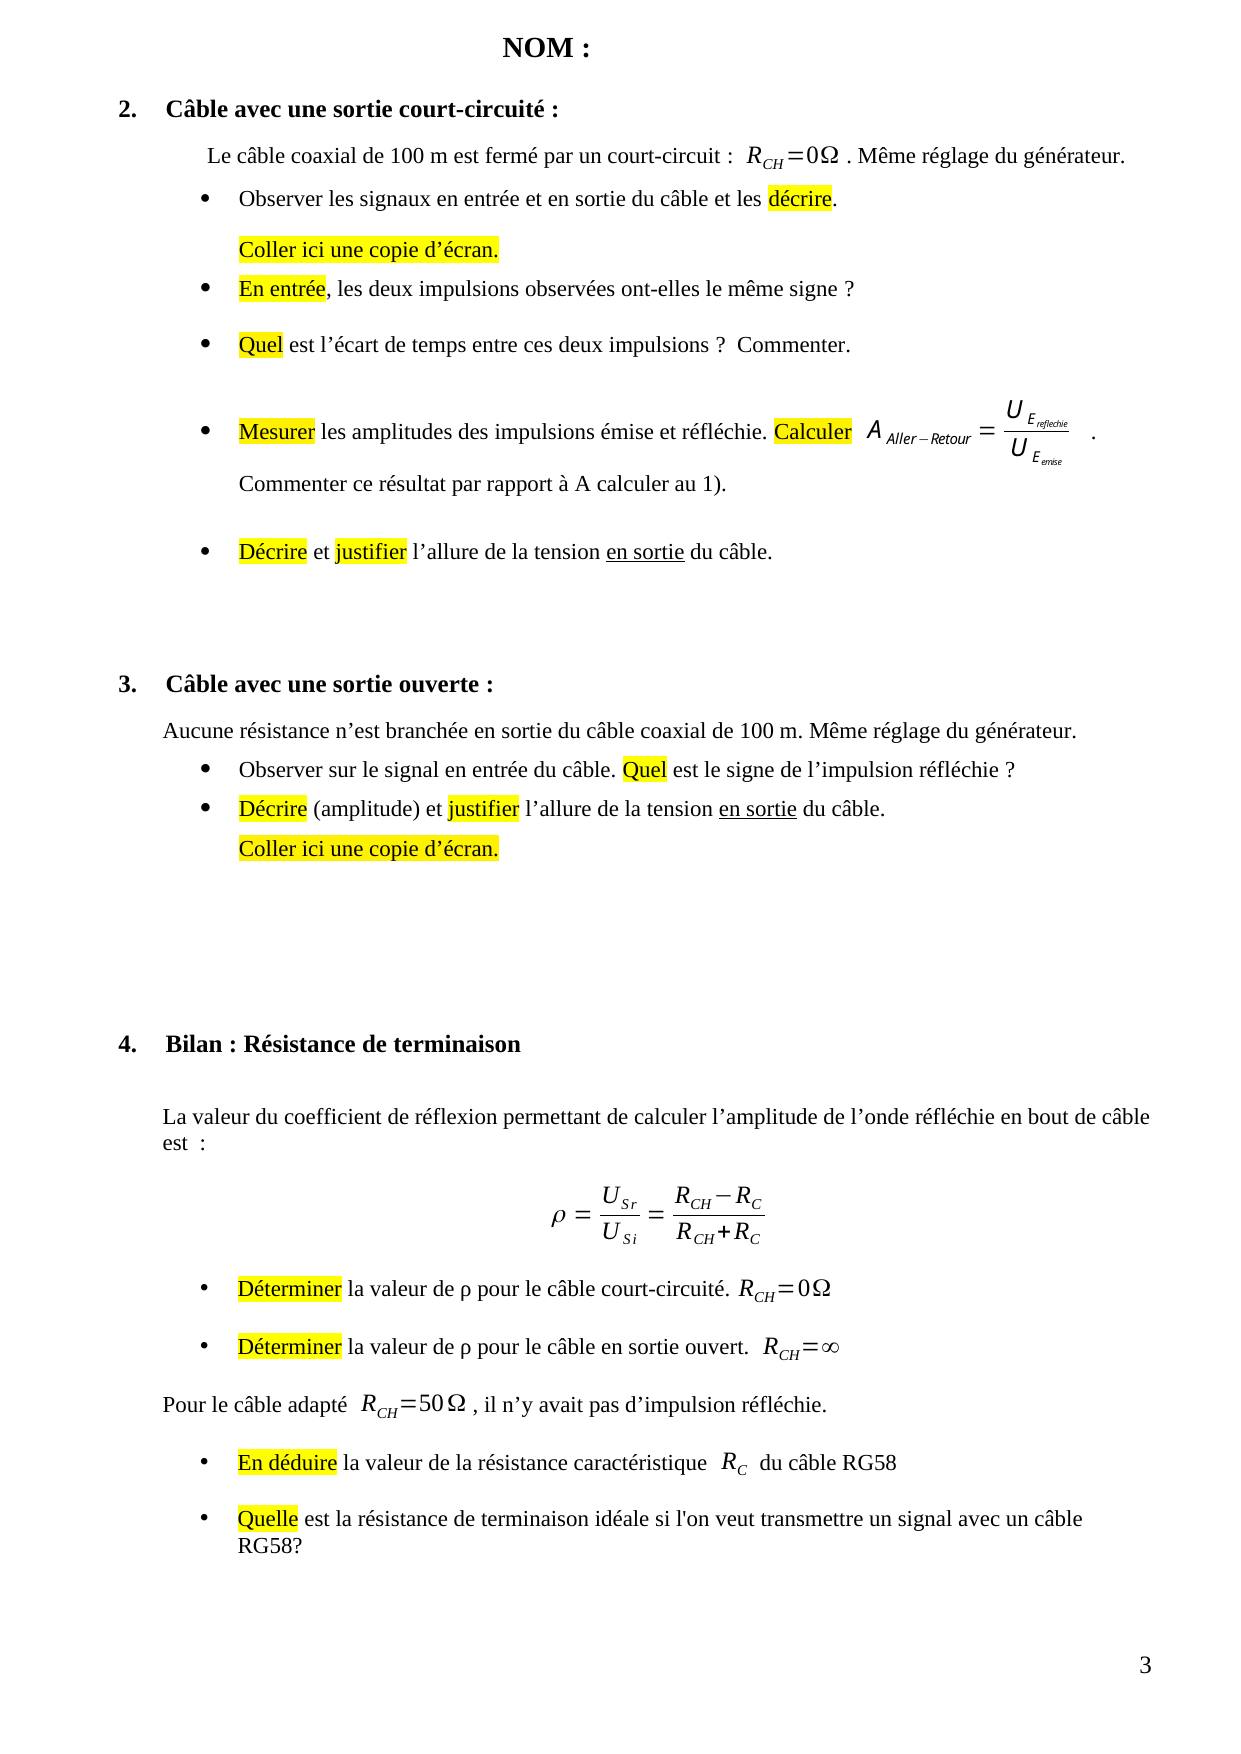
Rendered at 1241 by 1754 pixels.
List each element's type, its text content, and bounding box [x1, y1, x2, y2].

list Câble avec une sortie court-circuité : [118, 94, 1152, 122]
list En déduire la valeur de la résistance caractéristique du câble RG58 [200, 1448, 1152, 1479]
list Pour le câble adapté , il n’y avait pas d’impulsion réfléchie. [162, 1390, 1152, 1421]
list Quel est l’écart de temps entre ces deux impulsions ? Commenter. [201, 332, 1152, 358]
list Quelle est la résistance de terminaison idéale si l'on veut transmettre un signal avec un câble RG58? [200, 1505, 1152, 1558]
list Observer sur le signal en entrée du câble. Quel est le signe de l’impulsion réfléchie ? [201, 756, 1152, 783]
list Coller ici une copie d’écran. [201, 834, 1152, 861]
list Câble avec une sortie ouverte : [118, 669, 1152, 698]
list En entrée, les deux impulsions observées ont-elles le même signe ? [201, 275, 1152, 302]
list Décrire (amplitude) et justifier l’allure de la tension en sortie du câble. [201, 795, 1152, 822]
list Déterminer la valeur de ρ pour le câble en sortie ouvert. [200, 1332, 1152, 1364]
list Mesurer les amplitudes des impulsions émise et réfléchie. Calculer . Commenter ce résultat par rapport à A calculer au 1). [201, 394, 1152, 525]
list Le câble coaxial de 100 m est fermé par un court-circuit : . Même réglage du générateur. [207, 141, 1152, 173]
list Aucune résistance n’est branchée en sortie du câble coaxial de 100 m. Même réglage du générateur. [162, 717, 1152, 743]
list Déterminer la valeur de ρ pour le câble court-circuité. [200, 1274, 1152, 1306]
list Observer les signaux en entrée et en sortie du câble et les décrire. [201, 185, 1152, 211]
list Bilan : Résistance de terminaison [118, 1029, 1152, 1058]
list Coller ici une copie d’écran. [201, 236, 1152, 263]
list La valeur du coefficient de réflexion permettant de calculer l’amplitude de l’onde réfléchie en bout de câble est : [162, 1076, 1152, 1156]
list Décrire et justifier l’allure de la tension en sortie du câble. [201, 538, 1152, 564]
